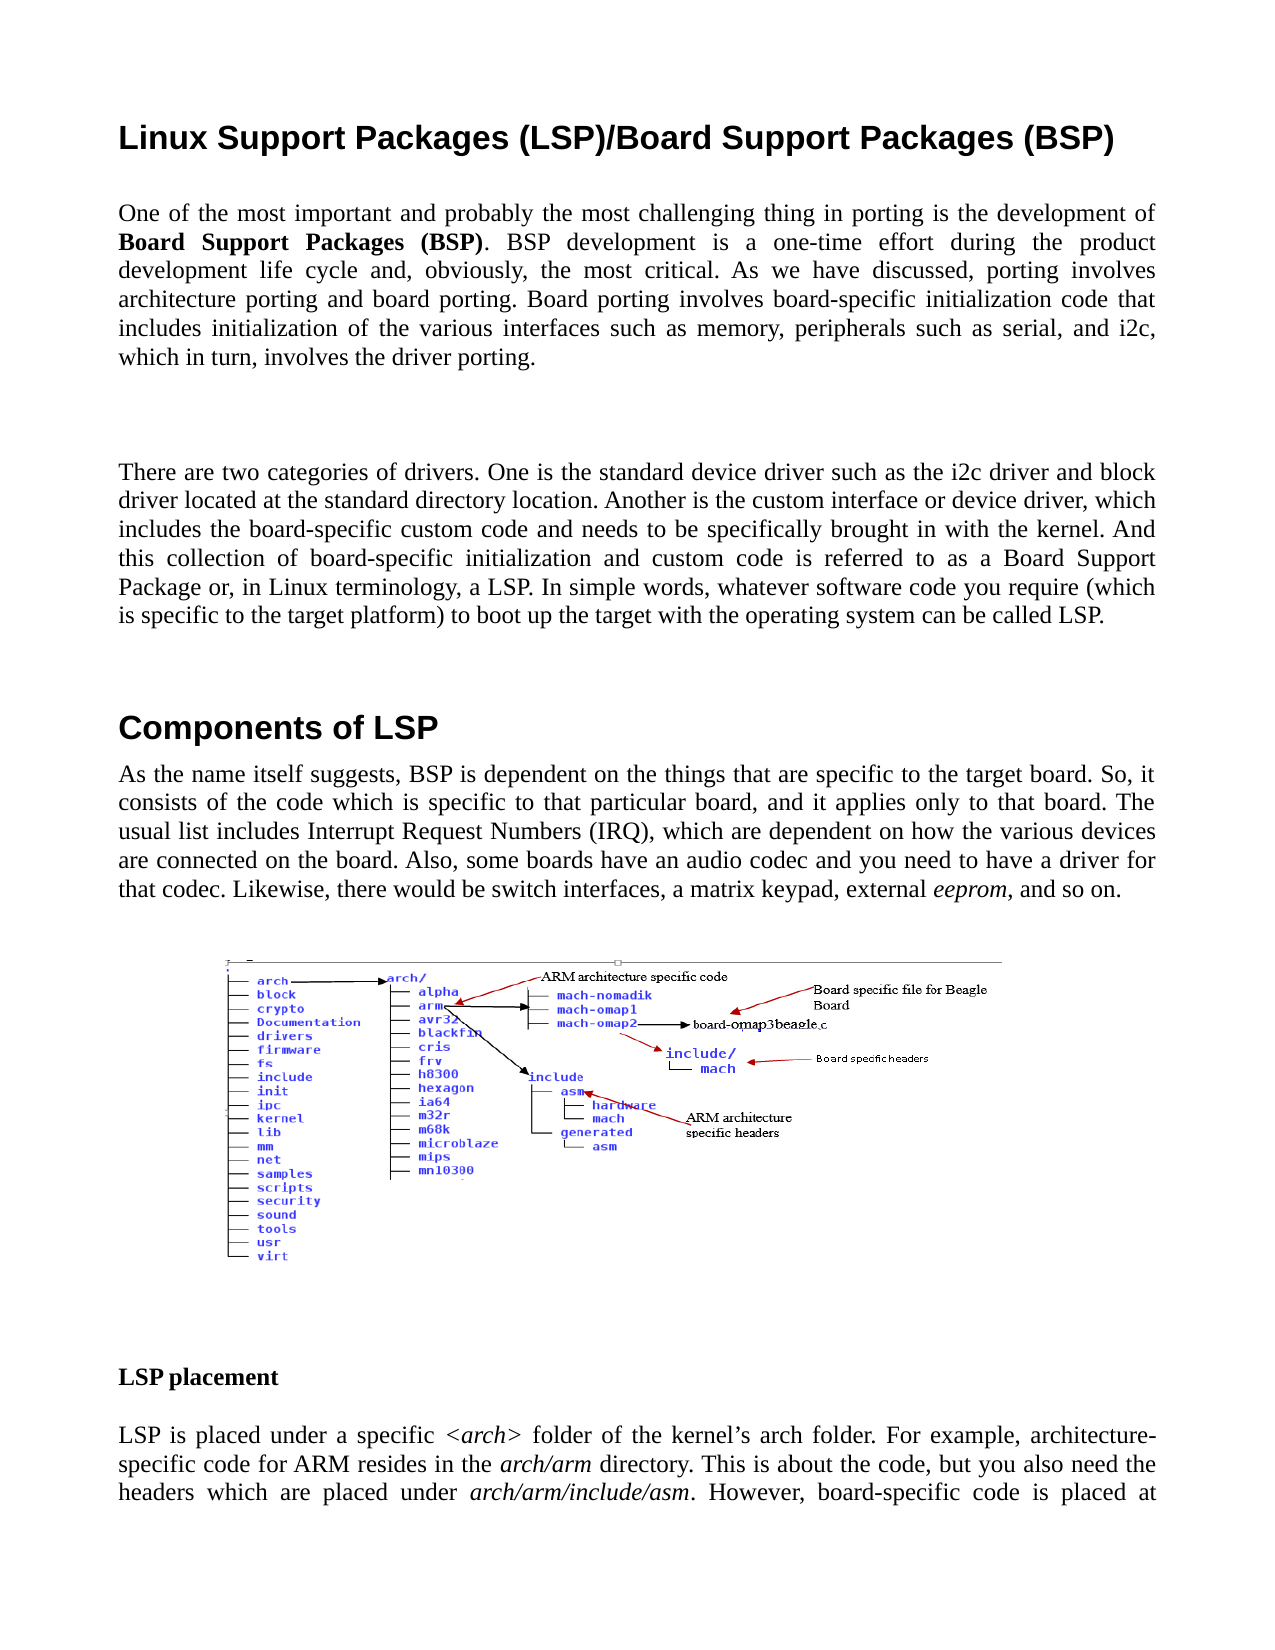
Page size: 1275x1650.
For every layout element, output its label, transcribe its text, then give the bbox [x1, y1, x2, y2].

text As the name itself suggests, BSP is dependent on the things that are specific to the target board. So, it consists of the code which is specific to that particular board, and it applies only to that board. The usual list includes Interrupt Request Numbers (IRQ), which are dependent on how the various devices are connected on the board. Also, some boards have an audio codec and you need to have a driver for that codec. Likewise, there would be switch interfaces, a matrix keypad, external eeprom, and so on. [118, 759, 1157, 902]
text One of the most important and probably the most challenging thing in porting is the development of Board Support Packages (BSP). BSP development is a one-time effort during the product development life cycle and, obviously, the most critical. As we have discussed, porting involves architecture porting and board porting. Board porting involves board-specific initialization code that includes initialization of the various interfaces such as memory, peripherals such as serial, and i2c, which in turn, involves the driver porting. [118, 169, 1157, 371]
subtitle Linux Support Packages (LSP)/Board Support Packages (BSP) [118, 118, 1157, 157]
text LSP placement [118, 1362, 1157, 1391]
picture [225, 960, 1050, 1305]
subtitle Components of LSP [118, 708, 1157, 746]
text LSP is placed under a specific <arch> folder of the kernel’s arch folder. For example, architecture-specific code for ARM resides in the arch/arm directory. This is about the code, but you also need the headers which are placed under arch/arm/include/asm. However, board-specific code is placed at [118, 1391, 1157, 1506]
text There are two categories of drivers. One is the standard device driver such as the i2c driver and block driver located at the standard directory location. Another is the custom interface or device driver, which includes the board-specific custom code and needs to be specifically brought in with the kernel. And this collection of board-specific initialization and custom code is referred to as a Board Support Package or, in Linux terminology, a LSP. In simple words, whatever software code you require (which is specific to the target platform) to boot up the target with the operating system can be called LSP. [118, 457, 1157, 629]
